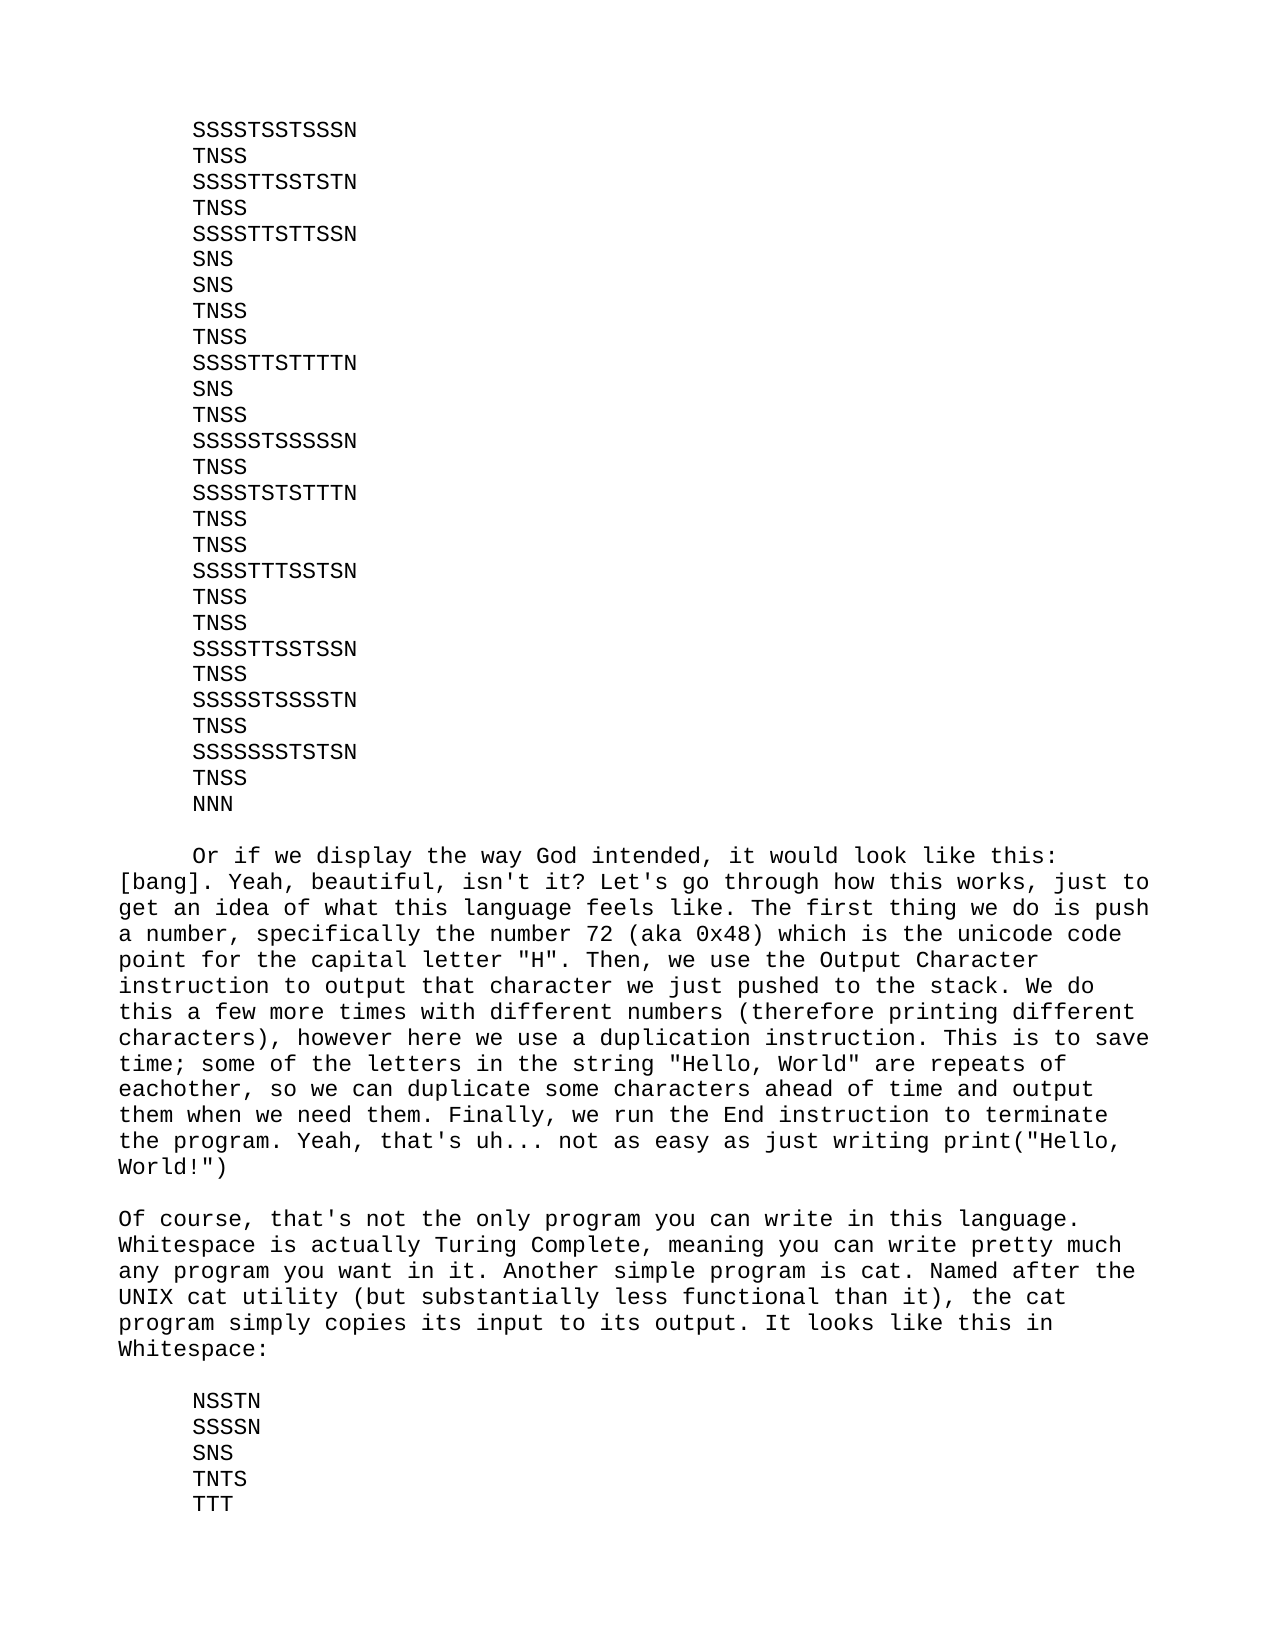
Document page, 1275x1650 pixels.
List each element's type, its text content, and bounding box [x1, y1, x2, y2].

text TNSS [192, 144, 1157, 170]
text TNSS [192, 196, 1157, 222]
text TNSS [192, 455, 1157, 481]
text TNSS [192, 300, 1157, 326]
text SSSSTTSSTSTN [192, 170, 1157, 196]
text Or if we display the way God intended, it would look like this: [bang]. Yeah, beautiful, isn't it? Let's go through how this works, just to get an idea of what this language feels like. The first thing we do is push a number, specifically the number 72 (aka 0x48) which is the unicode code point for the capital letter "H". Then, we use the Output Character instruction to output that character we just pushed to the stack. We do this a few more times with different numbers (therefore printing different characters), however here we use a duplication instruction. This is to save time; some of the letters in the string "Hello, World" are repeats of eachother, so we can duplicate some characters ahead of time and output them when we need them. Finally, we run the End instruction to terminate the program. Yeah, that's uh... not as easy as just writing print("Hello, World!") [118, 844, 1157, 1182]
text TTT [192, 1493, 1157, 1519]
text SSSSSTSSSSTN [192, 689, 1157, 715]
text SSSSTSTSTTTN [192, 481, 1157, 507]
text NNN [192, 792, 1157, 818]
text TNTS [192, 1467, 1157, 1493]
text SSSSTTTSSTSN [192, 559, 1157, 585]
text SSSSTTSTTTTN [192, 352, 1157, 377]
text TNSS [192, 715, 1157, 741]
text SNS [192, 377, 1157, 403]
text SNS [192, 274, 1157, 300]
text NSSTN [192, 1389, 1157, 1415]
text SSSSTTSTTSSN [192, 222, 1157, 248]
text TNSS [192, 507, 1157, 533]
text TNSS [192, 611, 1157, 637]
text SSSSTSSTSSSN [192, 118, 1157, 144]
text TNSS [192, 767, 1157, 792]
text Of course, that's not the only program you can write in this language. Whitespace is actually Turing Complete, meaning you can write pretty much any program you want in it. Another simple program is cat. Named after the UNIX cat utility (but substantially less functional than it), the cat program simply copies its input to its output. It looks like this in Whitespace: [118, 1207, 1157, 1363]
text TNSS [192, 663, 1157, 689]
text SSSSN [192, 1415, 1157, 1441]
text SSSSSSSTSTSN [192, 741, 1157, 767]
text TNSS [192, 585, 1157, 611]
text SSSSTTSSTSSN [192, 637, 1157, 663]
text SNS [192, 248, 1157, 274]
text TNSS [192, 403, 1157, 429]
text TNSS [192, 326, 1157, 352]
text SNS [192, 1441, 1157, 1467]
text SSSSSTSSSSSN [192, 429, 1157, 455]
text TNSS [192, 533, 1157, 559]
